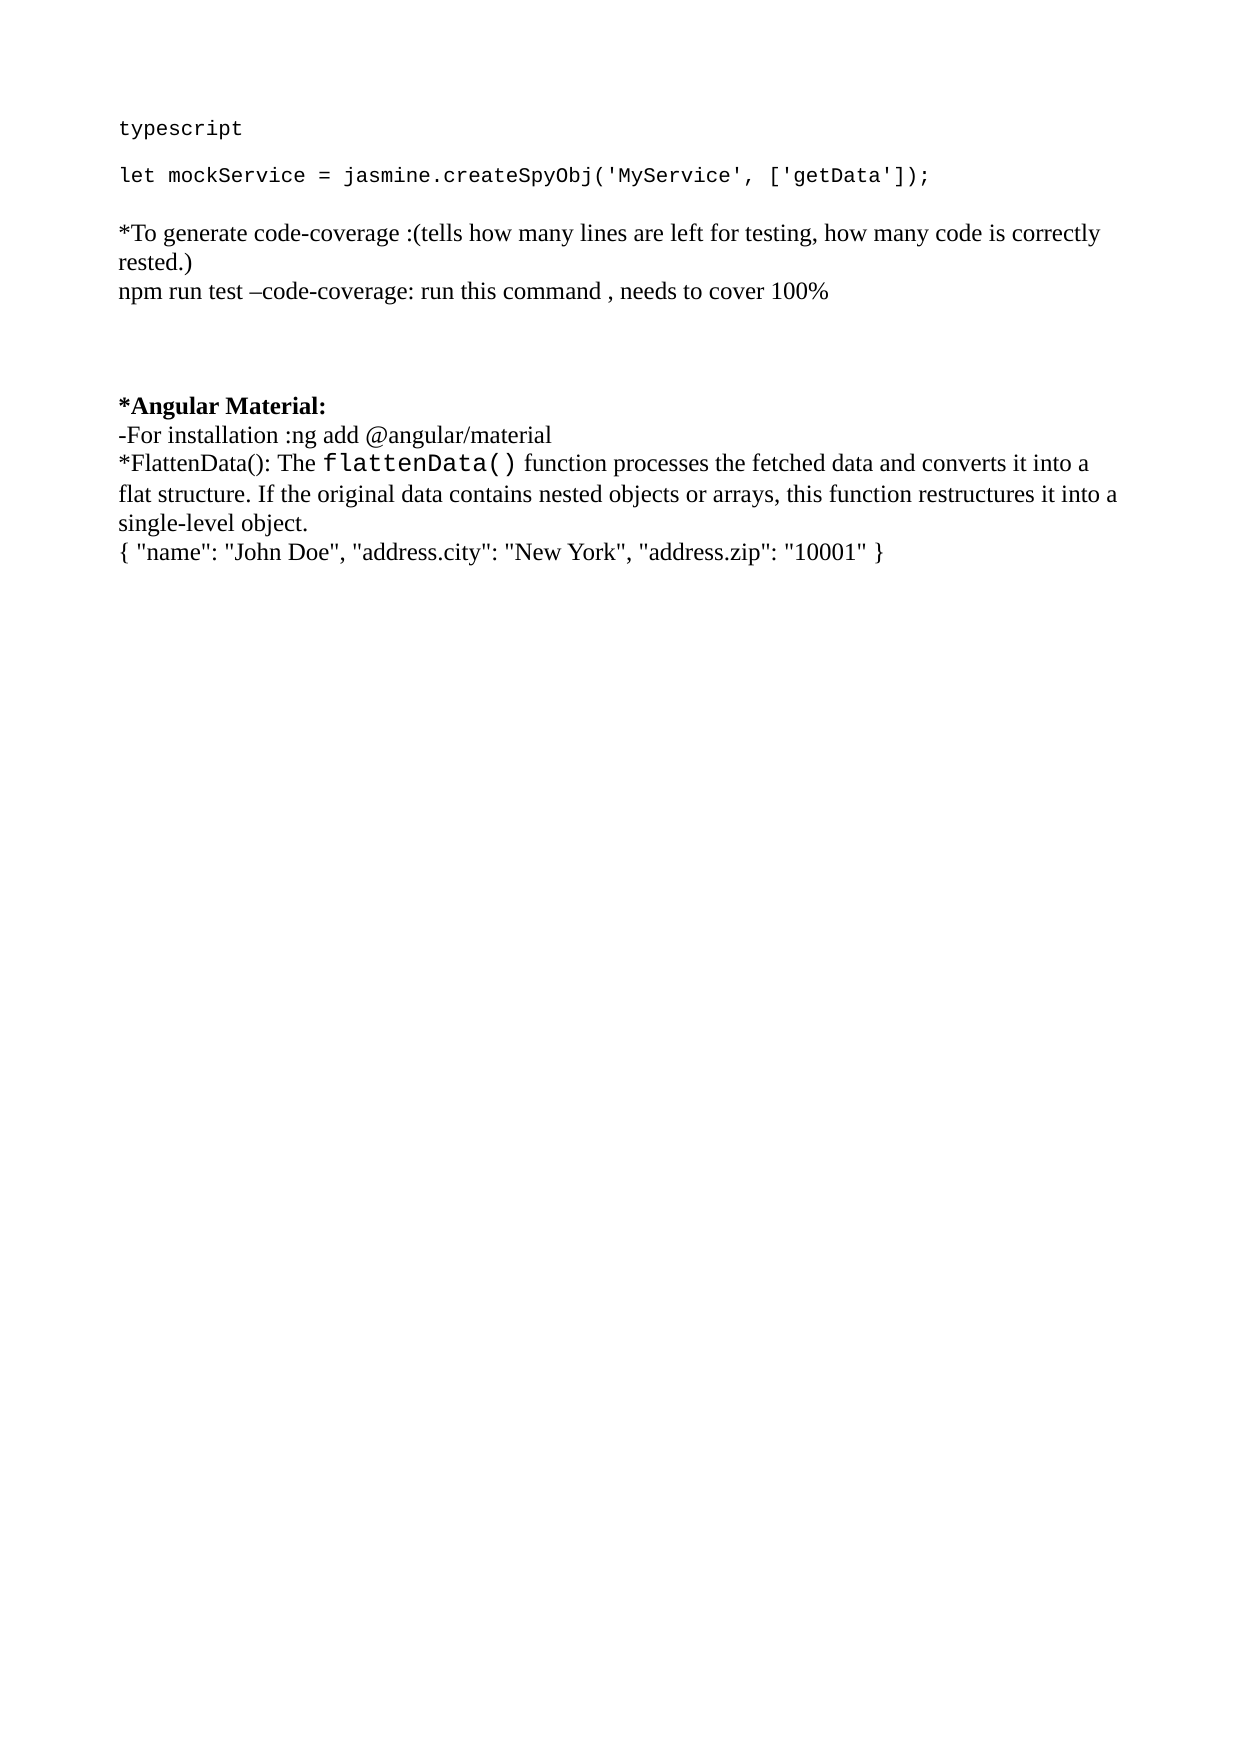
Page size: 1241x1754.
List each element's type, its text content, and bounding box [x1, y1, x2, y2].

text npm run test –code-coverage: run this command , needs to cover 100% [118, 276, 1122, 305]
text let mockService = jasmine.createSpyObj('MyService', ['getData']); [118, 165, 1122, 189]
text *Angular Material: [118, 391, 1122, 420]
text -For installation :ng add @angular/material [118, 420, 1122, 448]
text { "name": "John Doe", "address.city": "New York", "address.zip": "10001" } [118, 537, 1122, 566]
text typescript [118, 118, 1122, 142]
text *FlattenData(): The flattenData() function processes the fetched data and converts it into a flat structure. If the original data contains nested objects or arrays, this function restructures it into a single-level object. [118, 448, 1122, 537]
text *To generate code-coverage :(tells how many lines are left for testing, how many code is correctly rested.) [118, 218, 1122, 276]
